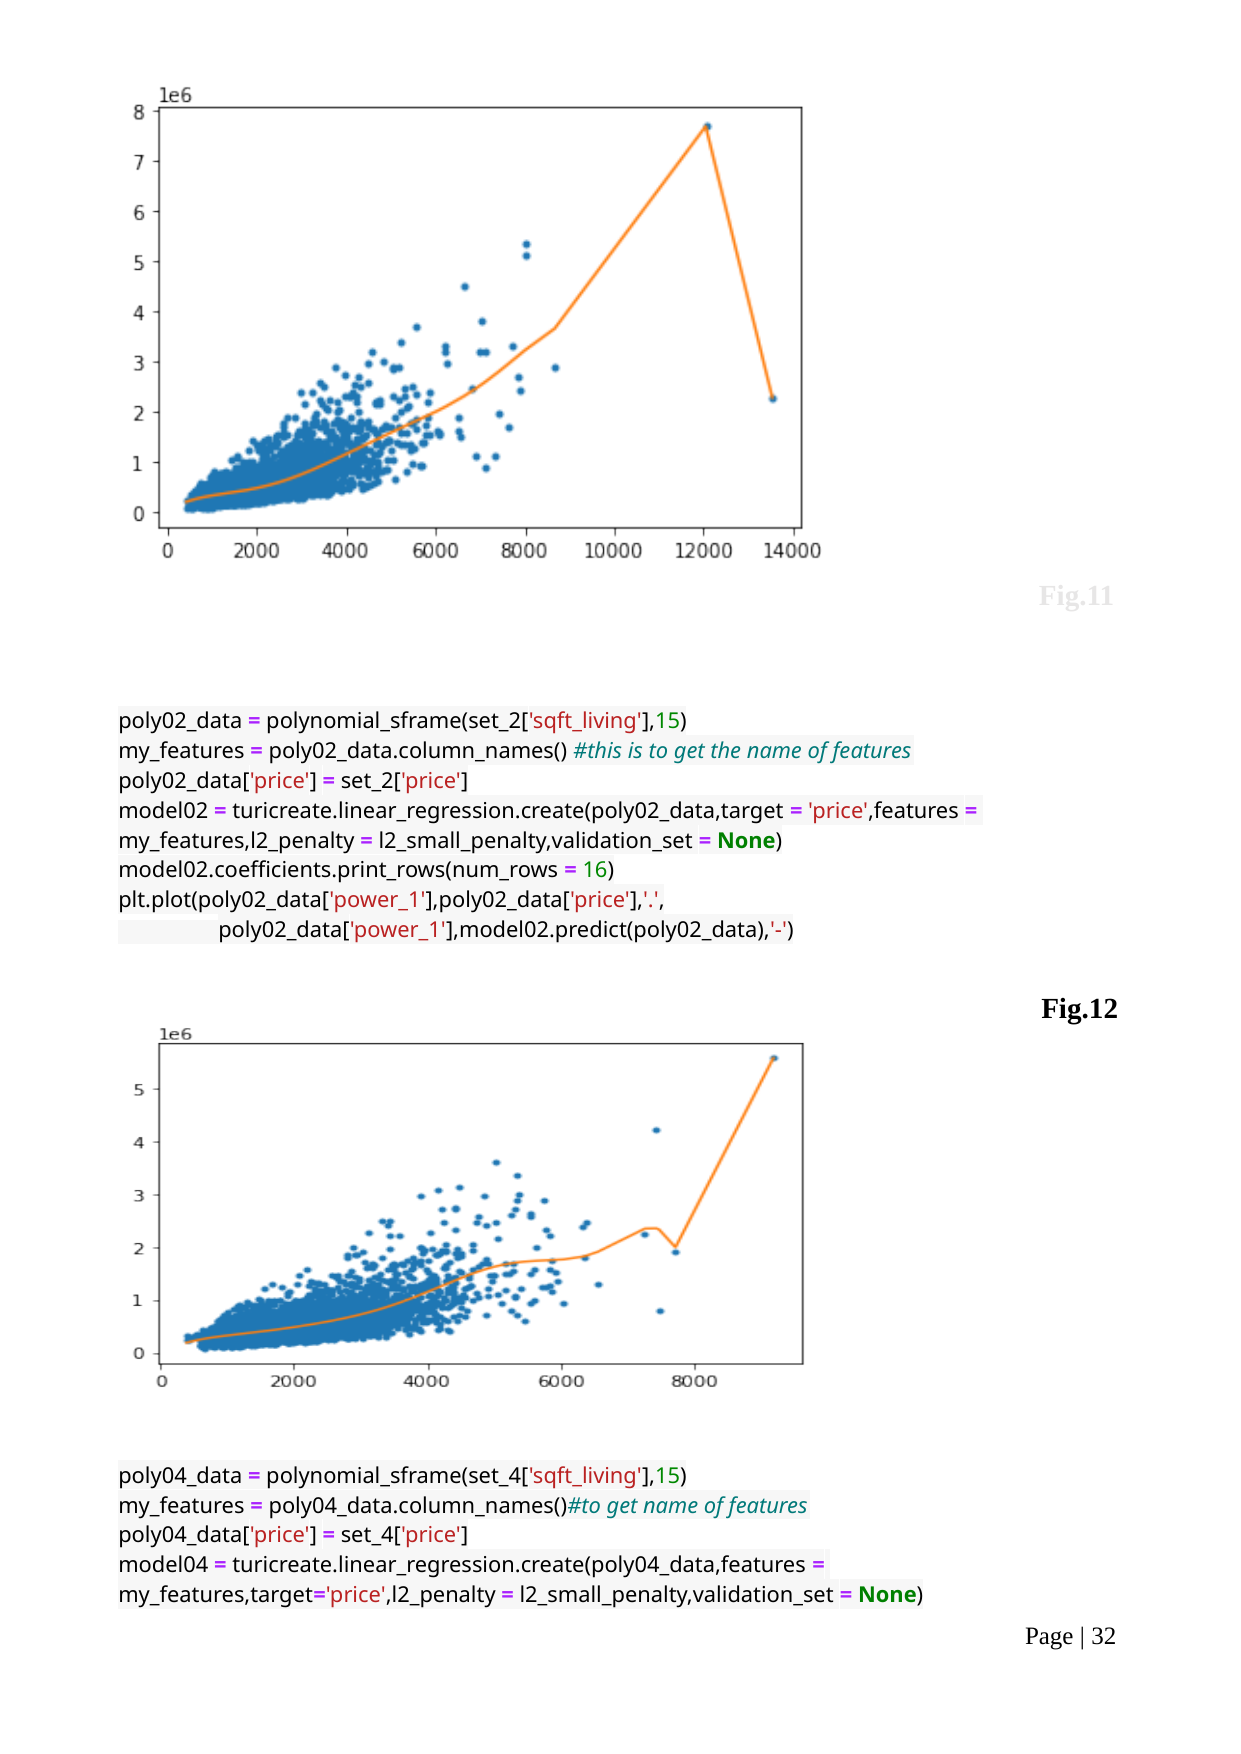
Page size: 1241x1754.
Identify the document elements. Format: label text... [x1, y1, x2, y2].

text model02 = turicreate.linear_regression.create(poly02_data,target = 'price',features = my_features,l2_penalty = l2_small_penalty,validation_set = None) [118, 795, 1122, 854]
text poly02_data['power_1'],model02.predict(poly02_data),'-') [118, 914, 1122, 944]
text my_features = poly02_data.column_names() #this is to get the name of features [118, 735, 1122, 765]
text ​ [118, 944, 1122, 967]
text poly02_data['price'] = set_2['price'] [118, 765, 1122, 795]
text model04 = turicreate.linear_regression.create(poly04_data,features = my_features,target='price',l2_penalty = l2_small_penalty,validation_set = None) [118, 1549, 1122, 1609]
text ​ [118, 1436, 1122, 1460]
text poly02_data = polynomial_sframe(set_2['sqft_living'],15) [118, 706, 1122, 735]
text poly04_data = polynomial_sframe(set_4['sqft_living'],15) [118, 1460, 1122, 1489]
text Fig.11 [118, 578, 1122, 611]
text Fig.12 [118, 991, 1122, 1398]
text my_features = poly04_data.column_names()#to get name of features [118, 1489, 1122, 1519]
text poly04_data['price'] = set_4['price'] [118, 1519, 1122, 1549]
text model02.coefficients.print_rows(num_rows = 16) [118, 854, 1122, 884]
text plt.plot(poly02_data['power_1'],poly02_data['price'],'.', [118, 884, 1122, 914]
